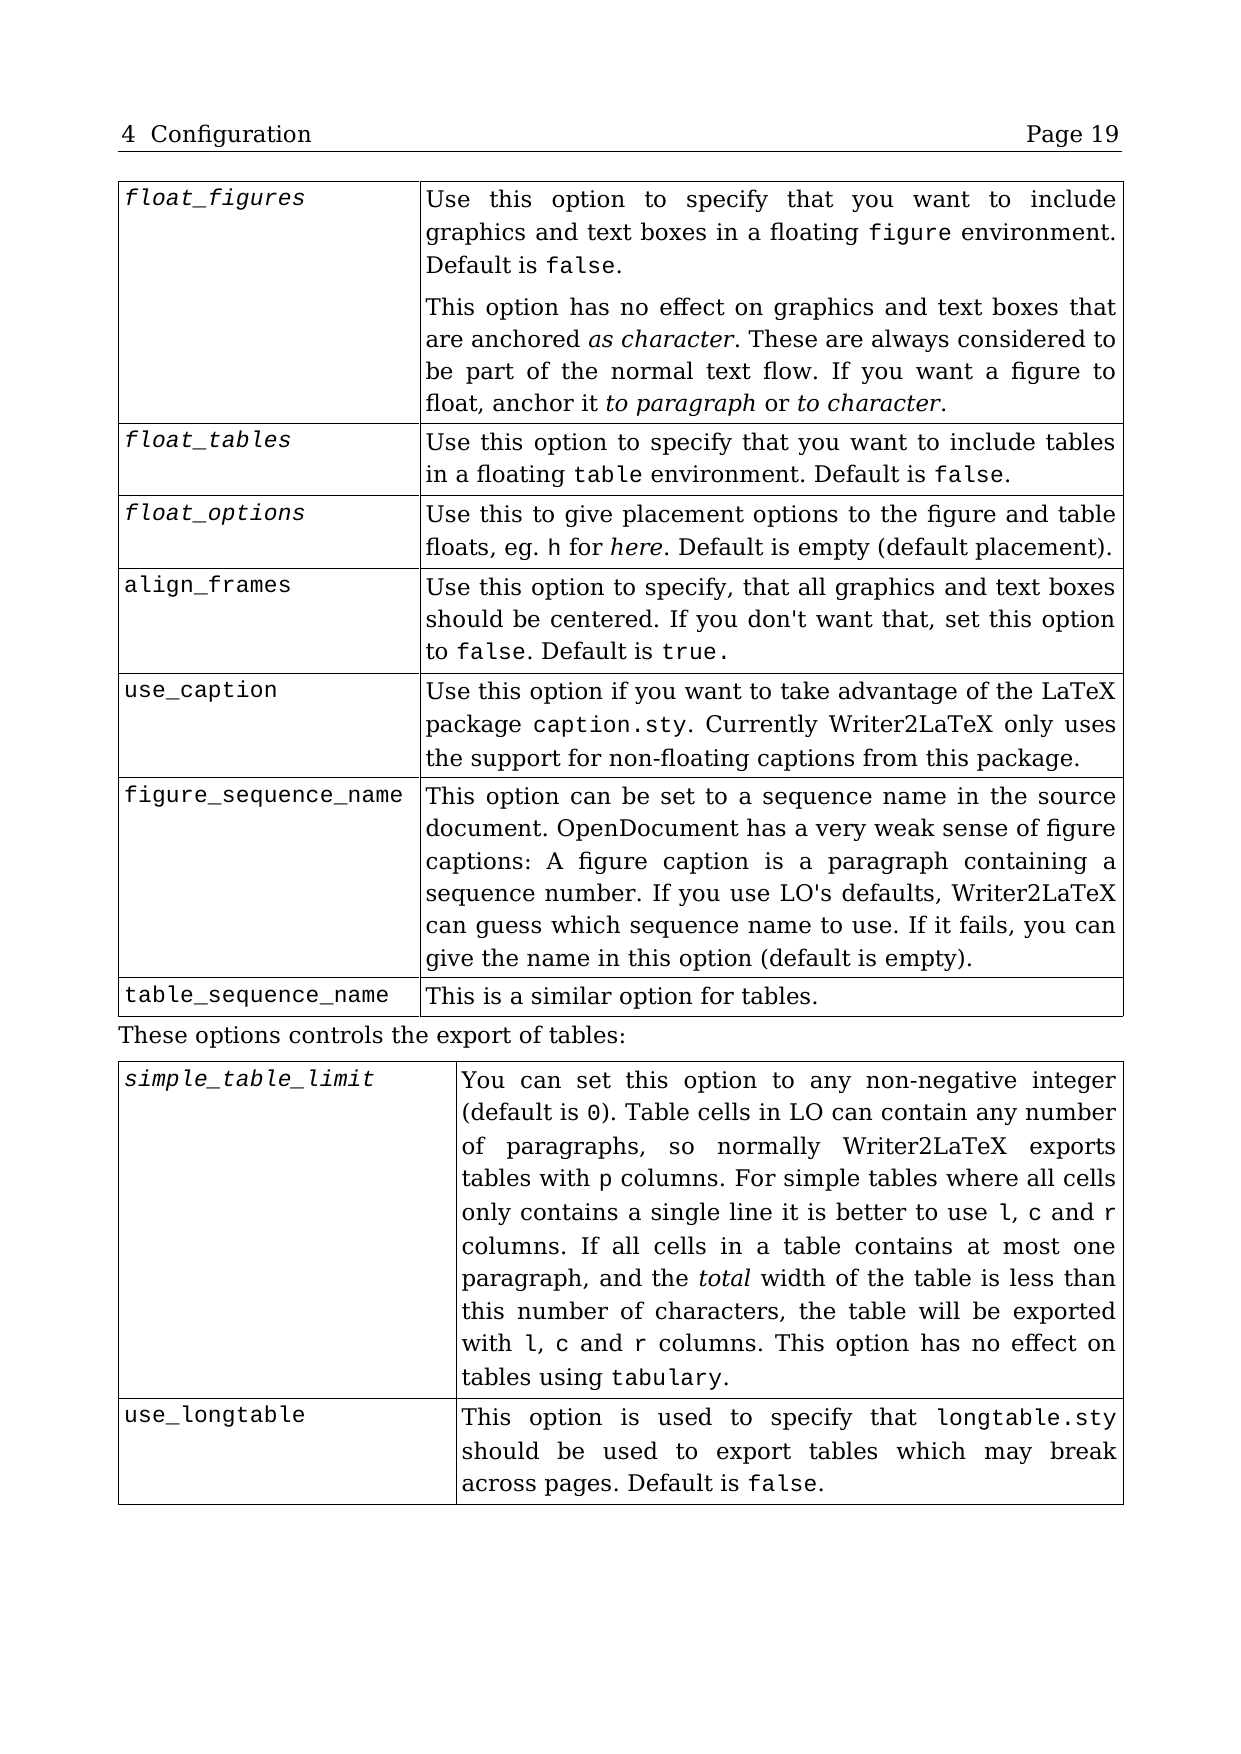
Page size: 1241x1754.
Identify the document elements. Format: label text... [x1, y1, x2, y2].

table_cell Use this to give placement options to the figure and table floats, eg. h for here. Default is empty (default placement). [421, 496, 1123, 568]
table_cell Use this option to specify that you want to include tables in a floating table environment. Default is false. [421, 424, 1123, 495]
table_header You can set this option to any non-negative integer (default is 0). Table cells in LO can contain any number of paragraphs, so normally Writer2LaTeX exports tables with p columns. For simple tables where all cells only contains a single line it is better to use l, c and r columns. If all cells in a table contains at most one paragraph, and the total width of the table is less than this number of characters, the table will be exported with l, c and r columns. This option has no effect on tables using tabulary. [457, 1062, 1123, 1398]
table_cell float_options [119, 496, 419, 568]
table_header float_figures [119, 182, 419, 423]
table_cell This option can be set to a sequence name in the source document. OpenDocument has a very weak sense of figure captions: A figure caption is a paragraph containing a sequence number. If you use LO's defaults, Writer2LaTeX can guess which sequence name to use. If it fails, you can give the name in this option (default is empty). [421, 778, 1123, 977]
table_header simple_table_limit [119, 1062, 456, 1398]
table_cell float_tables [119, 424, 419, 495]
table_header Use this option to specify that you want to include graphics and text boxes in a floating figure environment. Default is false. This option has no effect on graphics and text boxes that are anchored as character. These are always considered to be part of the normal text flow. If you want a figure to float, anchor it to paragraph or to character. [421, 182, 1123, 423]
table_cell align_frames [119, 569, 419, 673]
table_cell use_caption [119, 674, 419, 777]
table_cell table_sequence_name [119, 978, 419, 1016]
table_cell use_longtable [119, 1399, 456, 1504]
table_cell This option is used to specify that longtable.sty should be used to export tables which may break across pages. Default is false. [457, 1399, 1123, 1504]
table_cell This is a similar option for tables. [421, 978, 1123, 1016]
table_cell figure_sequence_name [119, 778, 419, 977]
table_cell Use this option to specify, that all graphics and text boxes should be centered. If you don't want that, set this option to false. Default is true. [421, 569, 1123, 673]
text These options controls the export of tables: [118, 1022, 1122, 1049]
table_cell Use this option if you want to take advantage of the LaTeX package caption.sty. Currently Writer2LaTeX only uses the support for non-floating captions from this package. [421, 674, 1123, 777]
